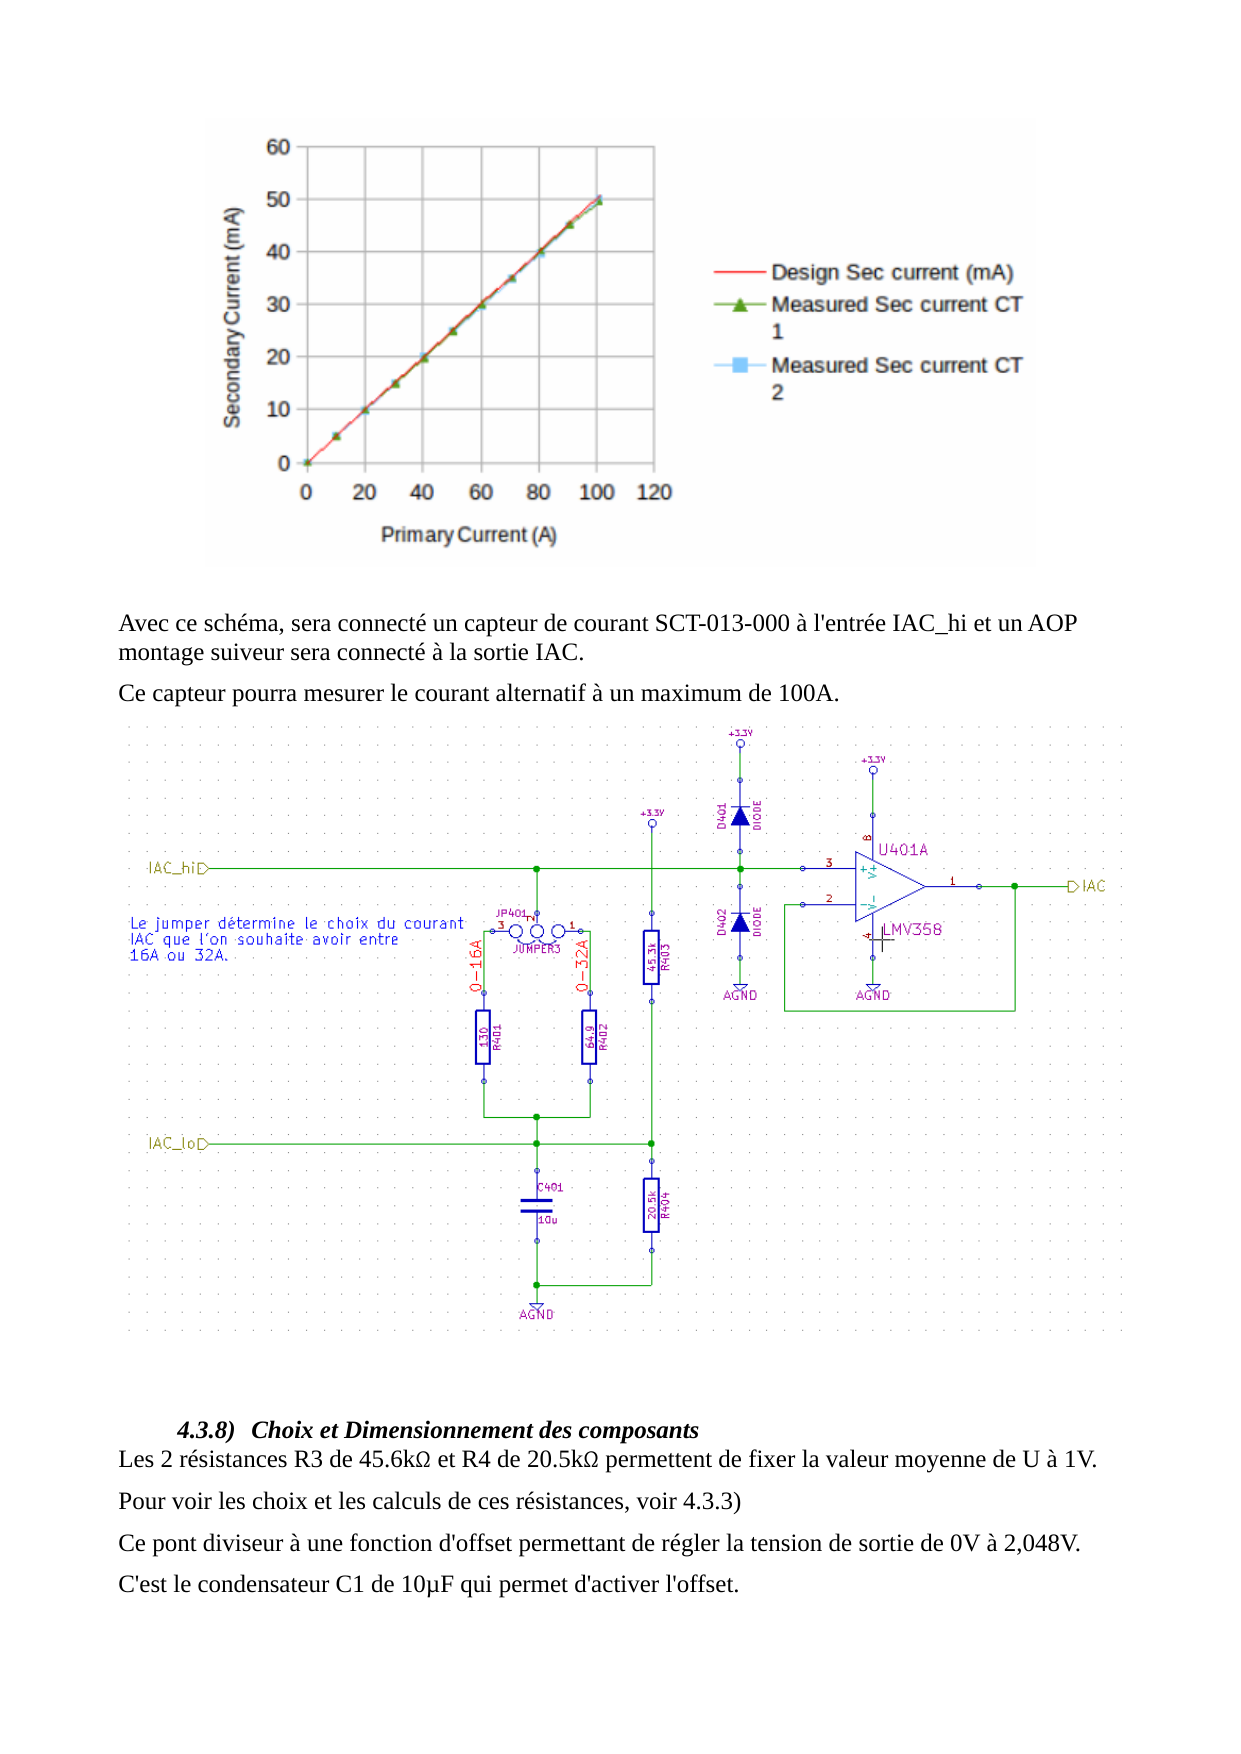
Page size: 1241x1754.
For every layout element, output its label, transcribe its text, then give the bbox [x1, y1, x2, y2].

text Pour voir les choix et les calculs de ces résistances, voir 4.3.3) [118, 1486, 1122, 1515]
text Ce pont diviseur à une fonction d'offset permettant de régler la tension de sortie de 0V à 2,048V. [118, 1528, 1122, 1556]
subtitle Choix et Dimensionnement des composants [177, 1415, 1122, 1444]
text Les 2 résistances R3 de 45.6kΩ et R4 de 20.5kΩ permettent de fixer la valeur moyenne de U à 1V. [118, 1444, 1122, 1474]
text C'est le condensateur C1 de 10µF qui permet d'activer l'offset. [118, 1569, 1122, 1598]
picture [118, 719, 1123, 1333]
text Ce capteur pourra mesurer le courant alternatif à un maximum de 100A. [118, 678, 1122, 707]
picture [204, 118, 1036, 567]
text Avec ce schéma, sera connecté un capteur de courant SCT-013-000 à l'entrée IAC_hi et un AOP montage suiveur sera connecté à la sortie IAC. [118, 608, 1122, 665]
